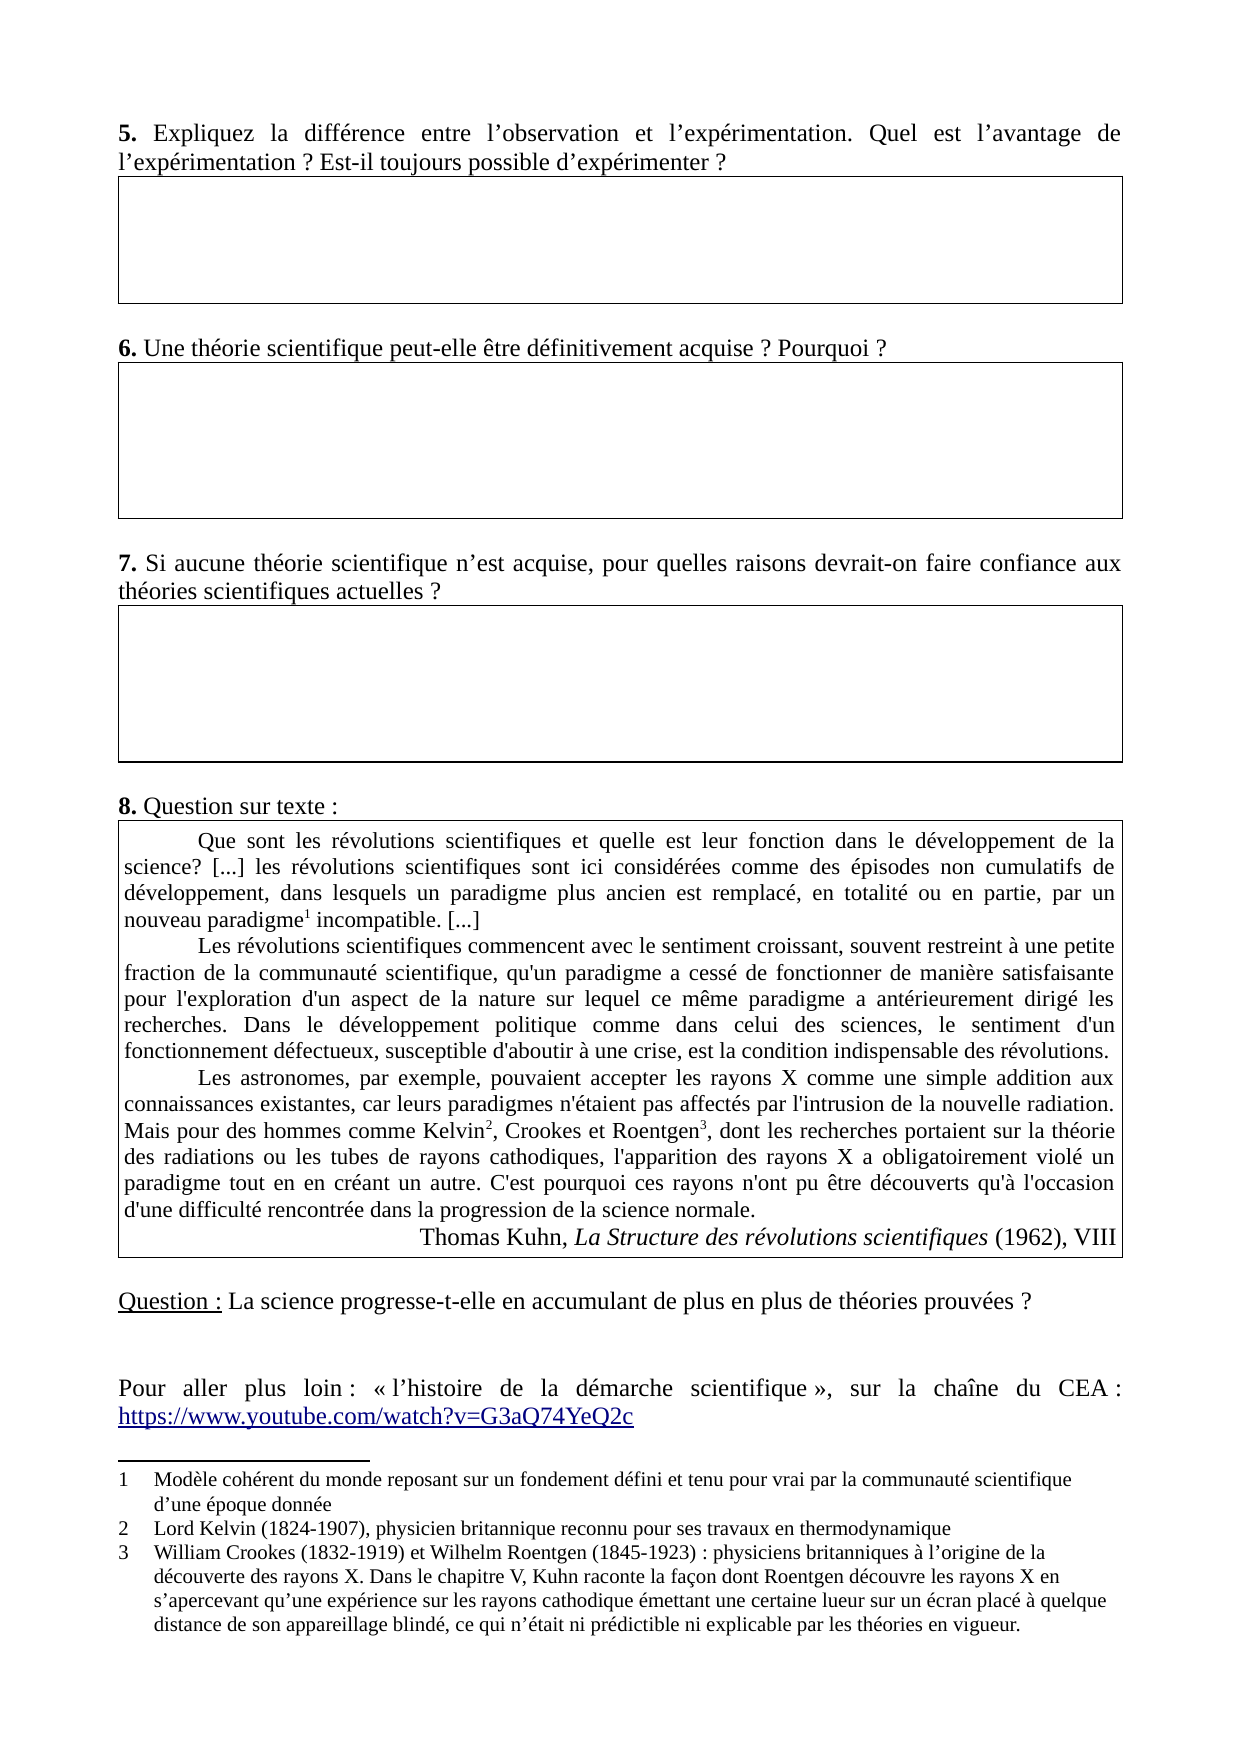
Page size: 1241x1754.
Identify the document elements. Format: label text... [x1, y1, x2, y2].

text 5. Expliquez la différence entre l’observation et l’expérimentation. Quel est l’avantage de l’expérimentation ? Est-il toujours possible d’expérimenter ? [118, 118, 1122, 176]
table_header [119, 177, 1122, 303]
text Pour aller plus loin : « l’histoire de la démarche scientifique », sur la chaîne du CEA : https://www.youtube.com/watch?v=G3aQ74YeQ2c [118, 1373, 1122, 1430]
text 8. Question sur texte : [118, 791, 1122, 820]
table_header Que sont les révolutions scientifiques et quelle est leur fonction dans le développement de la science? [...] les révolutions scientifiques sont ici considérées comme des épisodes non cumulatifs de développement, dans lesquels un paradigme plus ancien est remplacé, en totalité ou en partie, par un nouveau paradigme incompatible. [...] Les révolutions scientifiques commencent avec le sentiment croissant, souvent restreint à une petite fraction de la communauté scientifique, qu'un paradigme a cessé de fonctionner de manière satisfaisante pour l'exploration d'un aspect de la nature sur lequel ce même paradigme a antérieurement dirigé les recherches. Dans le développement politique comme dans celui des sciences, le sentiment d'un fonctionnement défectueux, susceptible d'aboutir à une crise, est la condition indispensable des révolutions. Les astronomes, par exemple, pouvaient accepter les rayons X comme une simple addition aux connaissances existantes, car leurs paradigmes n'étaient pas affectés par l'intrusion de la nouvelle radiation. Mais pour des hommes comme Kelvin, Crookes et Roentgen, dont les recherches portaient sur la théorie des radiations ou les tubes de rayons cathodiques, l'apparition des rayons X a obligatoirement violé un paradigme tout en en créant un autre. C'est pourquoi ces rayons n'ont pu être découverts qu'à l'occasion d'une difficulté rencontrée dans la progression de la science normale. Thomas Kuhn, La Structure des révolutions scientifiques (1962), VIII [119, 821, 1122, 1257]
text Question : La science progresse-t-elle en accumulant de plus en plus de théories prouvées ? [118, 1286, 1122, 1315]
table_header [119, 363, 1122, 518]
text 6. Une théorie scientifique peut-elle être définitivement acquise ? Pourquoi ? [118, 333, 1122, 362]
text 7. Si aucune théorie scientifique n’est acquise, pour quelles raisons devrait-on faire confiance aux théories scientifiques actuelles ? [118, 548, 1122, 605]
table_header [119, 606, 1122, 761]
